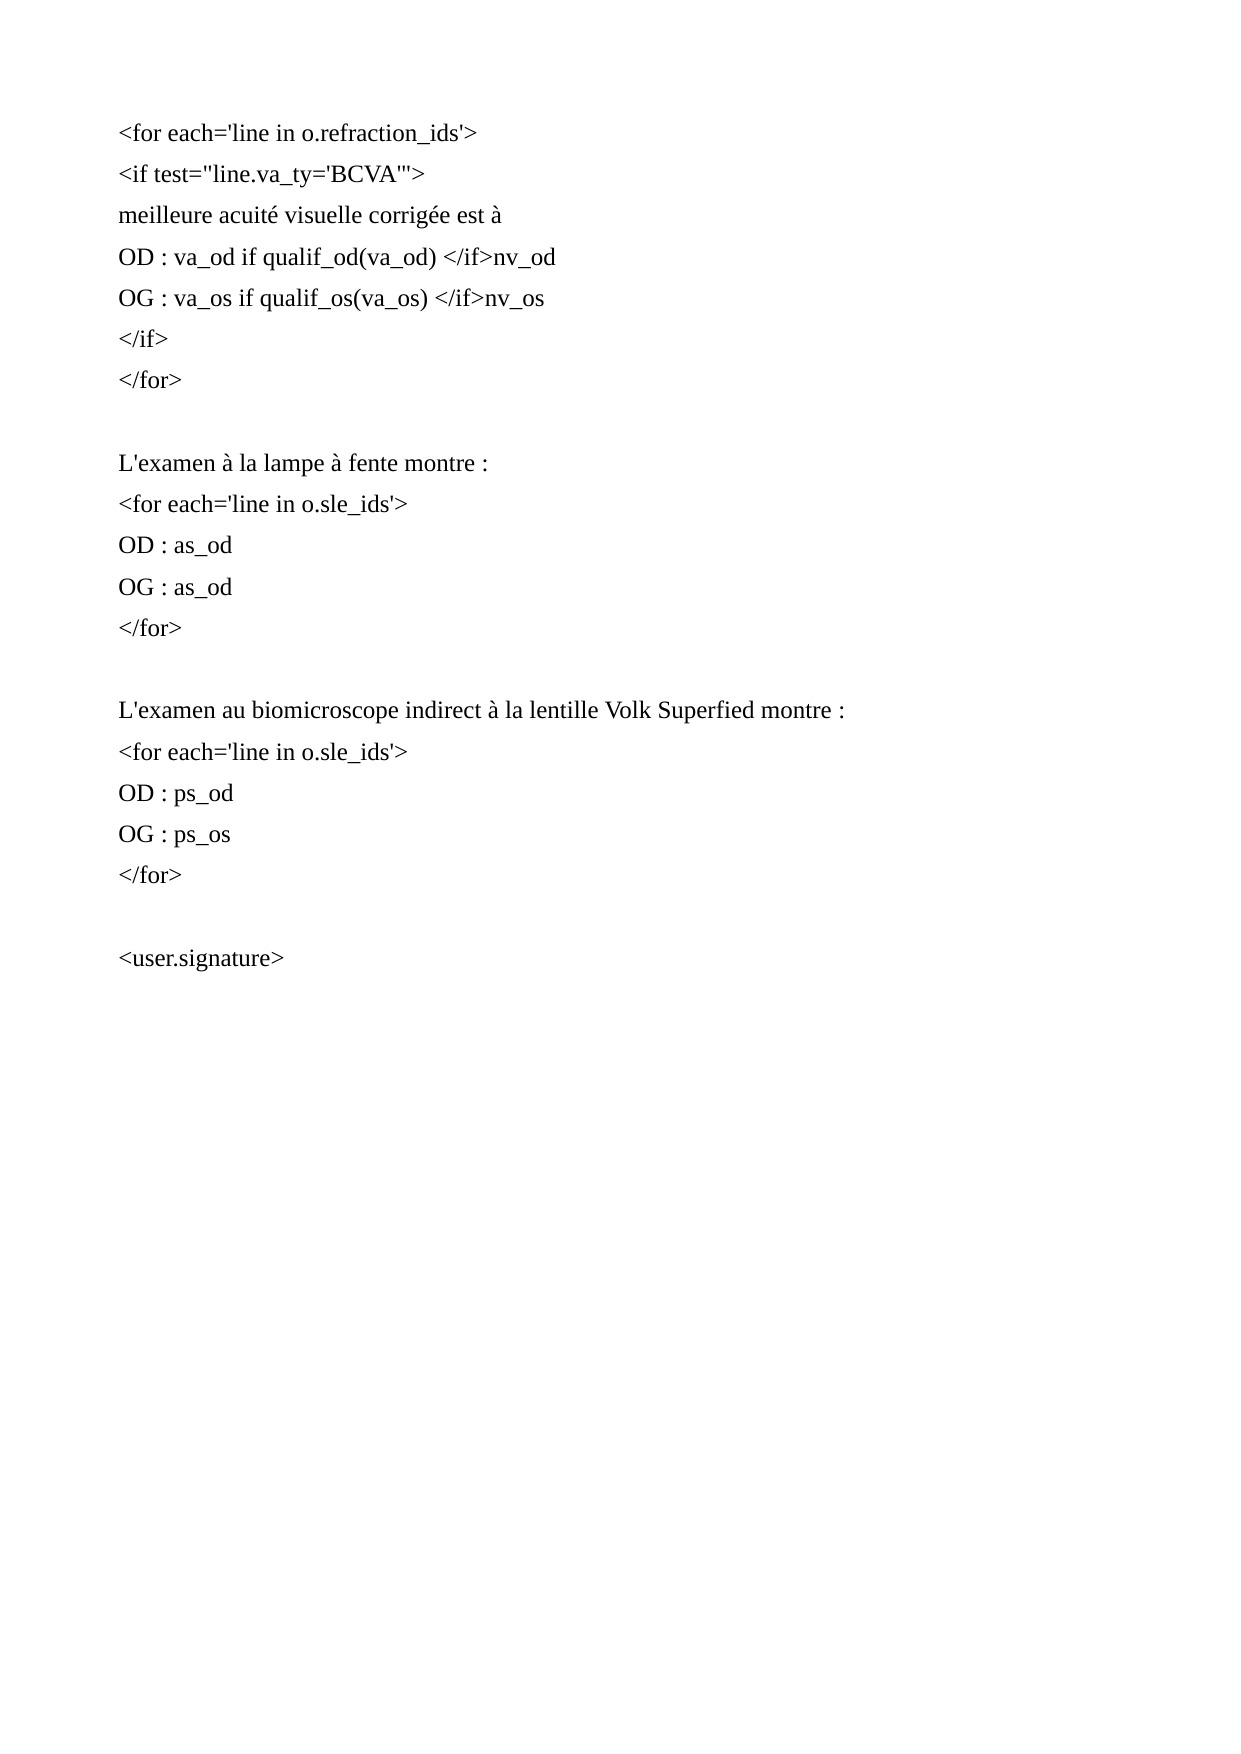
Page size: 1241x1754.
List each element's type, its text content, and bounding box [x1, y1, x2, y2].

text <for each='line in o.refraction_ids'> [118, 118, 1122, 147]
text <user.signature> [118, 943, 1122, 972]
text OD : as_od [118, 531, 1122, 559]
text meilleure acuité visuelle corrigée est à [118, 201, 1122, 229]
text OD : ps_od [118, 778, 1122, 807]
text OG : va_os if qualif_os(va_os) </if>nv_os [118, 283, 1122, 312]
text </for> [118, 613, 1122, 642]
text OG : ps_os [118, 819, 1122, 848]
text </for> [118, 366, 1122, 394]
text <for each='line in o.sle_ids'> [118, 737, 1122, 766]
text <for each='line in o.sle_ids'> [118, 489, 1122, 518]
text </for> [118, 861, 1122, 889]
text </if> [118, 324, 1122, 353]
text OD : va_od if qualif_od(va_od) </if>nv_od [118, 242, 1122, 271]
text <if test="line.va_ty='BCVA'"> [118, 159, 1122, 188]
text OG : as_od [118, 572, 1122, 601]
text L'examen au biomicroscope indirect à la lentille Volk Superfied montre : [118, 696, 1122, 724]
text L'examen à la lampe à fente montre : [118, 448, 1122, 477]
